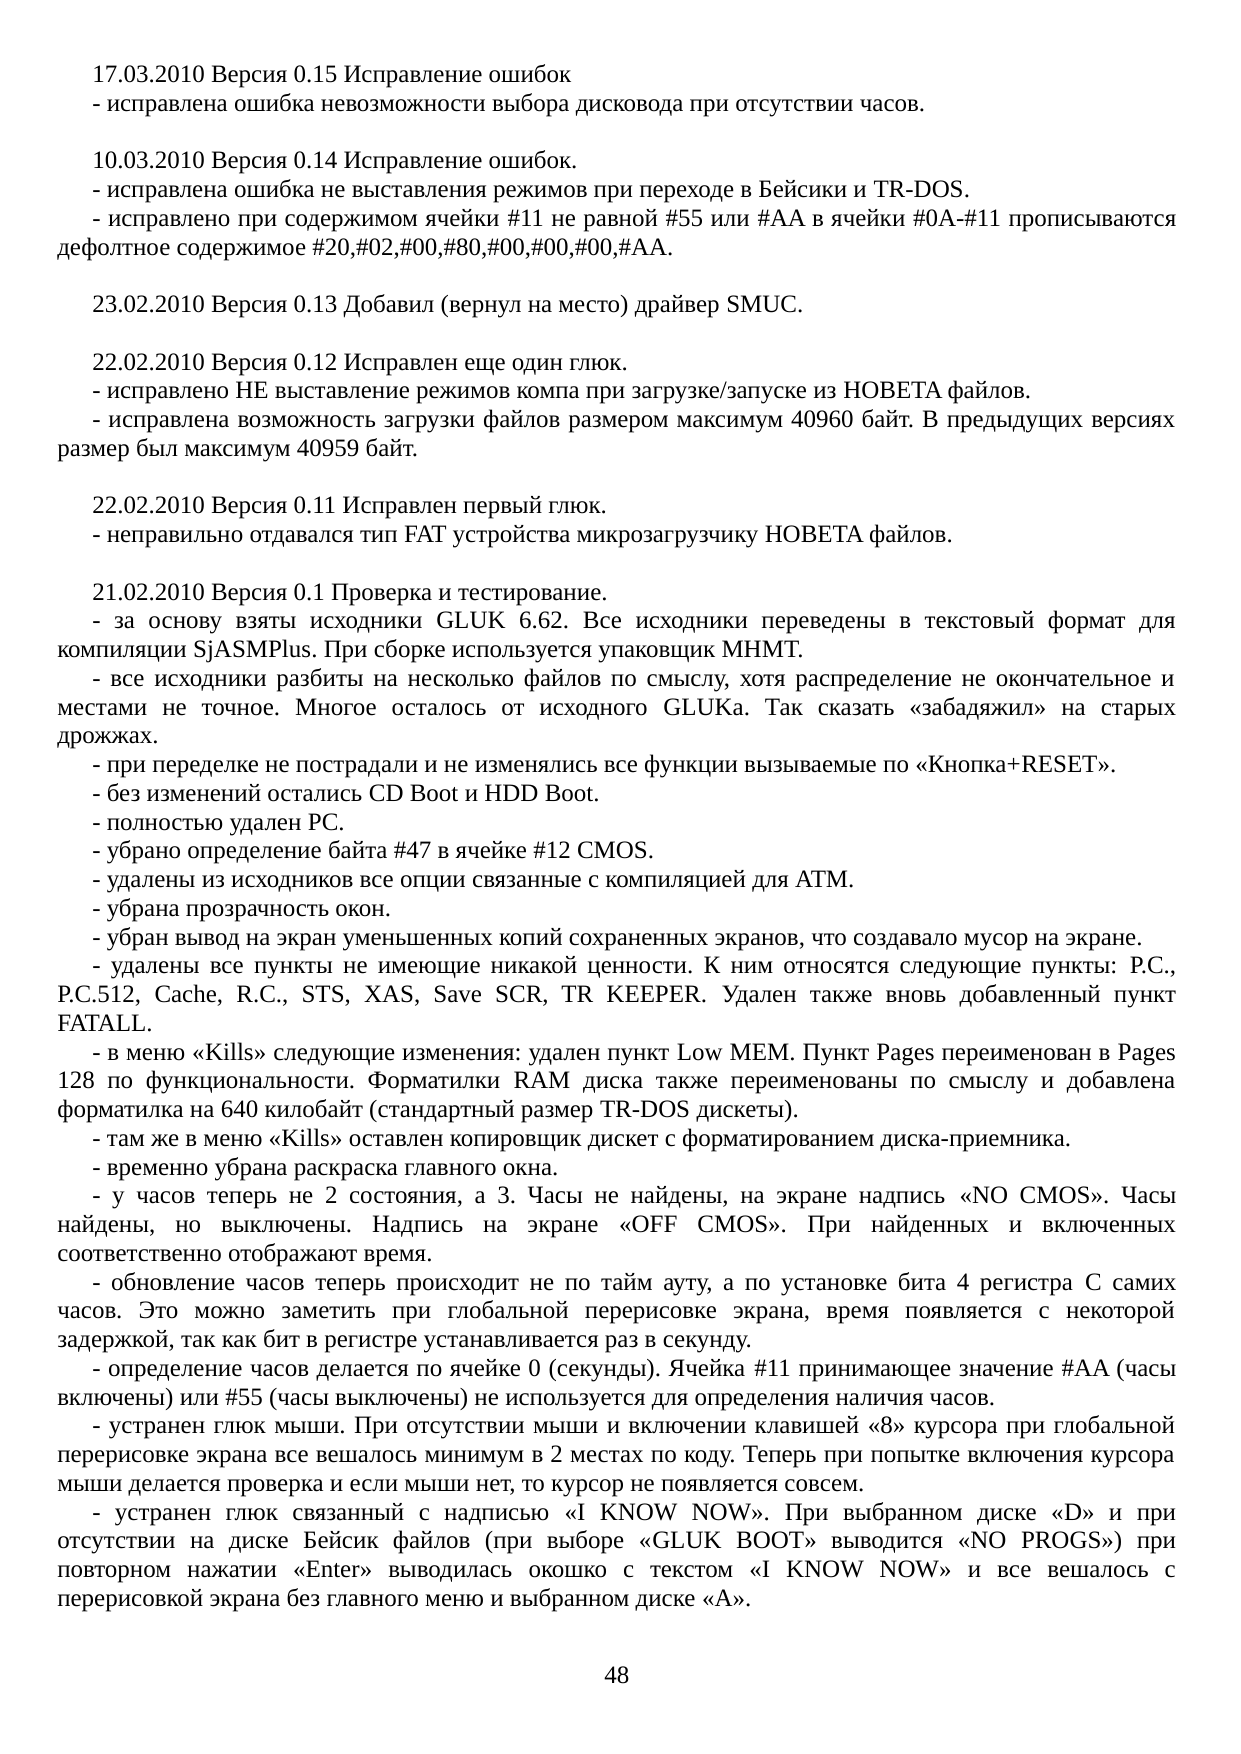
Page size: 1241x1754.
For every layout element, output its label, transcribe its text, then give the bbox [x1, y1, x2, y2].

text - без изменений остались CD Boot и HDD Boot. [57, 778, 1176, 807]
text - определение часов делается по ячейке 0 (секунды). Ячейка #11 принимающее значение #AA (часы включены) или #55 (часы выключены) не используется для определения наличия часов. [57, 1353, 1176, 1411]
text - исправлено НЕ выставление режимов компа при загрузке/запуске из HOBETA файлов. [57, 376, 1176, 404]
text - обновление часов теперь происходит не по тайм ауту, а по установке бита 4 регистра C самих часов. Это можно заметить при глобальной перерисовке экрана, время появляется с некоторой задержкой, так как бит в регистре устанавливается раз в секунду. [57, 1267, 1176, 1353]
text - у часов теперь не 2 состояния, а 3. Часы не найдены, на экране надпись «NO CMOS». Часы найдены, но выключены. Надпись на экране «OFF CMOS». При найденных и включенных соответственно отображают время. [57, 1181, 1176, 1267]
text - убран вывод на экран уменьшенных копий сохраненных экранов, что создавало мусор на экране. [57, 922, 1176, 951]
text - в меню «Kills» следующие изменения: удален пункт Low MEM. Пункт Pages переименован в Pages 128 по функциональности. Форматилки RAM диска также переименованы по смыслу и добавлена форматилка на 640 килобайт (стандартный размер TR-DOS дискеты). [57, 1037, 1176, 1123]
text - устранен глюк связанный с надписью «I KNOW NOW». При выбранном диске «D» и при отсутствии на диске Бейсик файлов (при выборе «GLUK BOOT» выводится «NO PROGS») при повторном нажатии «Enter» выводилась окошко с текстом «I KNOW NOW» и все вешалось с перерисовкой экрана без главного меню и выбранном диске «A». [57, 1497, 1176, 1612]
text - неправильно отдавался тип FAT устройства микрозагрузчику HOBETA файлов. [57, 519, 1176, 548]
text - исправлено при содержимом ячейки #11 не равной #55 или #AA в ячейки #0A-#11 прописываются дефолтное содержимое #20,#02,#00,#80,#00,#00,#00,#AA. [57, 203, 1176, 261]
text 22.02.2010 Версия 0.12 Исправлен еще один глюк. [57, 347, 1176, 376]
text - удалены из исходников все опции связанные с компиляцией для АТМ. [57, 864, 1176, 893]
text 17.03.2010 Версия 0.15 Исправление ошибок [57, 59, 1176, 88]
text - там же в меню «Kills» оставлен копировщик дискет с форматированием диска-приемника. [57, 1123, 1176, 1152]
text 23.02.2010 Версия 0.13 Добавил (вернул на место) драйвер SMUC. [57, 289, 1176, 318]
text 22.02.2010 Версия 0.11 Исправлен первый глюк. [57, 491, 1176, 519]
text - при переделке не пострадали и не изменялись все функции вызываемые по «Кнопка+RESET». [57, 749, 1176, 778]
text - временно убрана раскраска главного окна. [57, 1152, 1176, 1181]
text - исправлена ошибка невозможности выбора дисковода при отсутствии часов. [57, 88, 1176, 117]
text - исправлена возможность загрузки файлов размером максимум 40960 байт. В предыдущих версиях размер был максимум 40959 байт. [57, 404, 1176, 462]
text - удалены все пункты не имеющие никакой ценности. К ним относятся следующие пункты: P.C., P.C.512, Cache, R.C., STS, XAS, Save SCR, TR KEEPER. Удален также вновь добавленный пункт FATALL. [57, 951, 1176, 1037]
text - устранен глюк мыши. При отсутствии мыши и включении клавишей «8» курсора при глобальной перерисовке экрана все вешалось минимум в 2 местах по коду. Теперь при попытке включения курсора мыши делается проверка и если мыши нет, то курсор не появляется совсем. [57, 1411, 1176, 1497]
text 21.02.2010 Версия 0.1 Проверка и тестирование. [57, 577, 1176, 606]
text - убрано определение байта #47 в ячейке #12 CMOS. [57, 836, 1176, 864]
text - все исходники разбиты на несколько файлов по смыслу, хотя распределение не окончательное и местами не точное. Многое осталось от исходного GLUKа. Так сказать «забадяжил» на старых дрожжах. [57, 663, 1176, 749]
text - за основу взяты исходники GLUK 6.62. Все исходники переведены в текстовый формат для компиляции SjASMPlus. При сборке используется упаковщик MHMT. [57, 606, 1176, 663]
text 10.03.2010 Версия 0.14 Исправление ошибок. [57, 146, 1176, 174]
text - полностью удален PC. [57, 807, 1176, 836]
text - убрана прозрачность окон. [57, 893, 1176, 922]
text - исправлена ошибка не выставления режимов при переходе в Бейсики и TR-DOS. [57, 174, 1176, 203]
